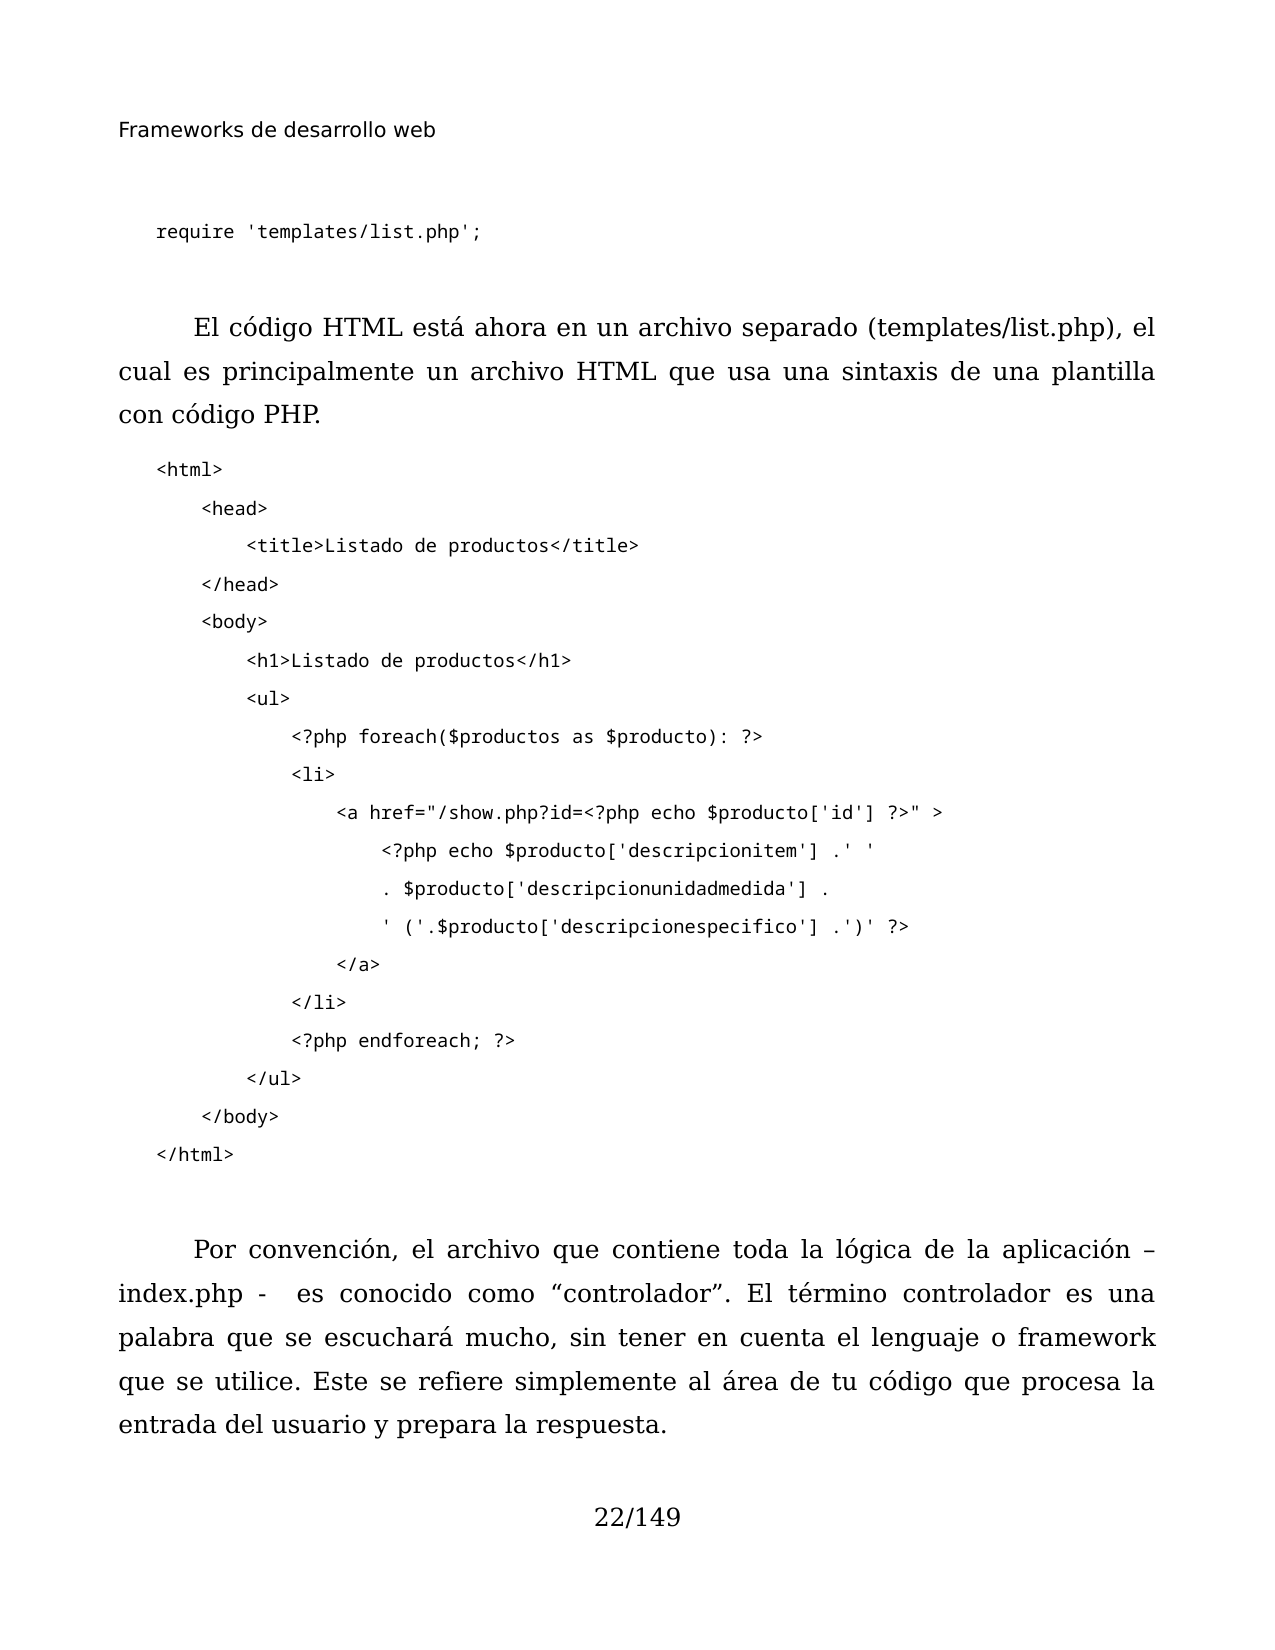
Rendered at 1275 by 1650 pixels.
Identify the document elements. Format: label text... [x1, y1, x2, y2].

text ' ('.$producto['descripcionespecifico'] .')' ?> [118, 913, 1157, 938]
text require 'templates/list.php'; [118, 219, 1157, 244]
text <?php endforeach; ?> [118, 1027, 1157, 1053]
text </body> [118, 1103, 1157, 1129]
text </ul> [118, 1065, 1157, 1091]
text . $producto['descripcionunidadmedida'] . [118, 875, 1157, 901]
text </head> [118, 571, 1157, 596]
text <html> [118, 457, 1157, 482]
text <head> [118, 495, 1157, 520]
text El código HTML está ahora en un archivo separado (templates/list.php), el cual es principalmente un archivo HTML que usa una sintaxis de una plantilla con código PHP. [118, 313, 1157, 430]
text </html> [118, 1141, 1157, 1167]
text <a href="/show.php?id=<?php echo $producto['id'] ?>" > [118, 799, 1157, 824]
text <?php echo $producto['descripcionitem'] .' ' [118, 837, 1157, 862]
text Por convención, el archivo que contiene toda la lógica de la aplicación – index.php - es conocido como “controlador”. El término controlador es una palabra que se escuchará mucho, sin tener en cuenta el lenguaje o framework que se utilice. Este se refiere simplemente al área de tu código que procesa la entrada del usuario y prepara la respuesta. [118, 1235, 1157, 1439]
text <title>Listado de productos</title> [118, 533, 1157, 558]
text </li> [118, 989, 1157, 1014]
text <?php foreach($productos as $producto): ?> [118, 723, 1157, 748]
text <li> [118, 761, 1157, 786]
text <h1>Listado de productos</h1> [118, 647, 1157, 672]
text <ul> [118, 685, 1157, 710]
text </a> [118, 951, 1157, 977]
text <body> [118, 609, 1157, 634]
